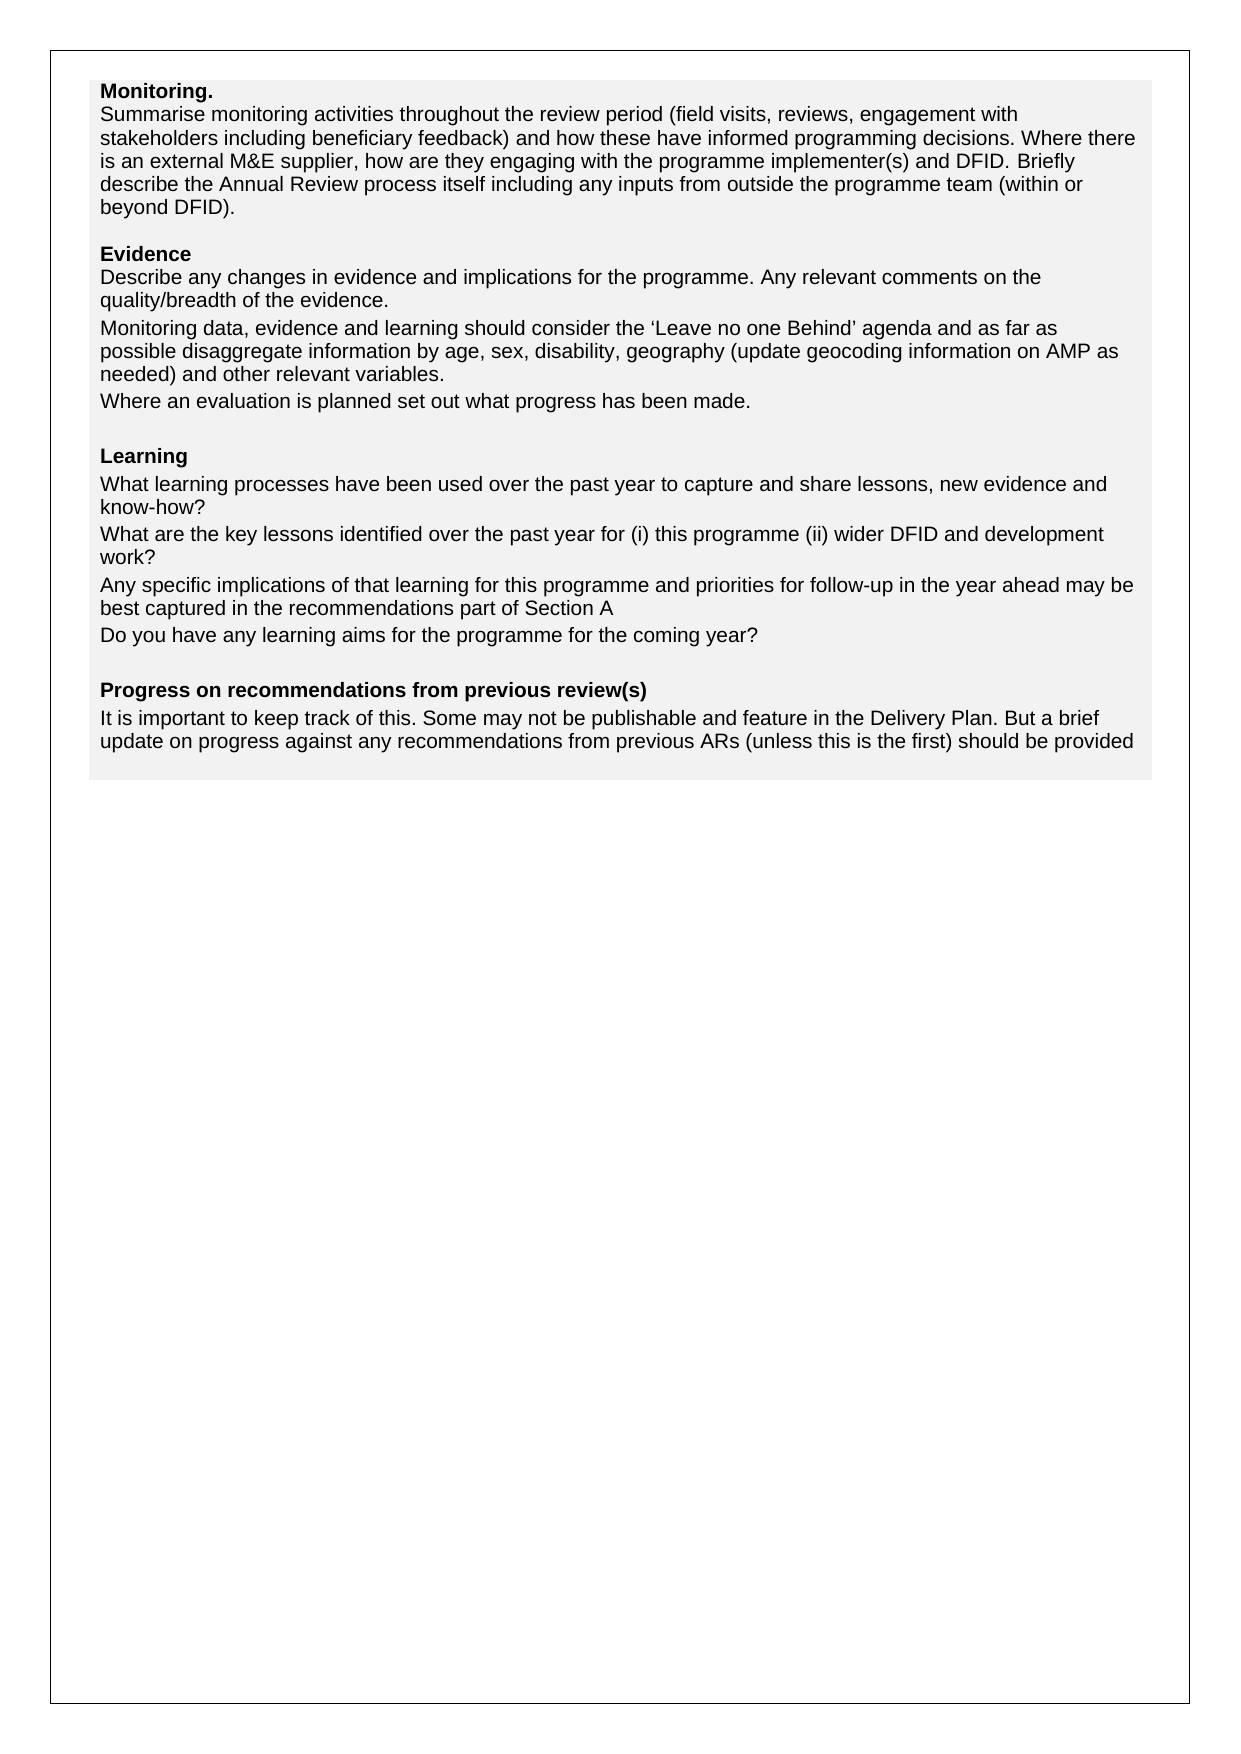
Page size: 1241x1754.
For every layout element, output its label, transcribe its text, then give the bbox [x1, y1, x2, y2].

table_cell Monitoring. Summarise monitoring activities throughout the review period (field visits, reviews, engagement with stakeholders including beneficiary feedback) and how these have informed programming decisions. Where there is an external M&E supplier, how are they engaging with the programme implementer(s) and DFID. Briefly describe the Annual Review process itself including any inputs from outside the programme team (within or beyond DFID). Evidence Describe any changes in evidence and implications for the programme. Any relevant comments on the quality/breadth of the evidence. Monitoring data, evidence and learning should consider the ‘Leave no one Behind’ agenda and as far as possible disaggregate information by age, sex, disability, geography (update geocoding information on AMP as needed) and other relevant variables. Where an evaluation is planned set out what progress has been made. Learning What learning processes have been used over the past year to capture and share lessons, new evidence and know-how? What are the key lessons identified over the past year for (i) this programme (ii) wider DFID and development work? Any specific implications of that learning for this programme and priorities for follow-up in the year ahead may be best captured in the recommendations part of Section A Do you have any learning aims for the programme for the coming year? Progress on recommendations from previous review(s) It is important to keep track of this. Some may not be publishable and feature in the Delivery Plan. But a brief update on progress against any recommendations from previous ARs (unless this is the first) should be provided [89, 80, 1152, 780]
